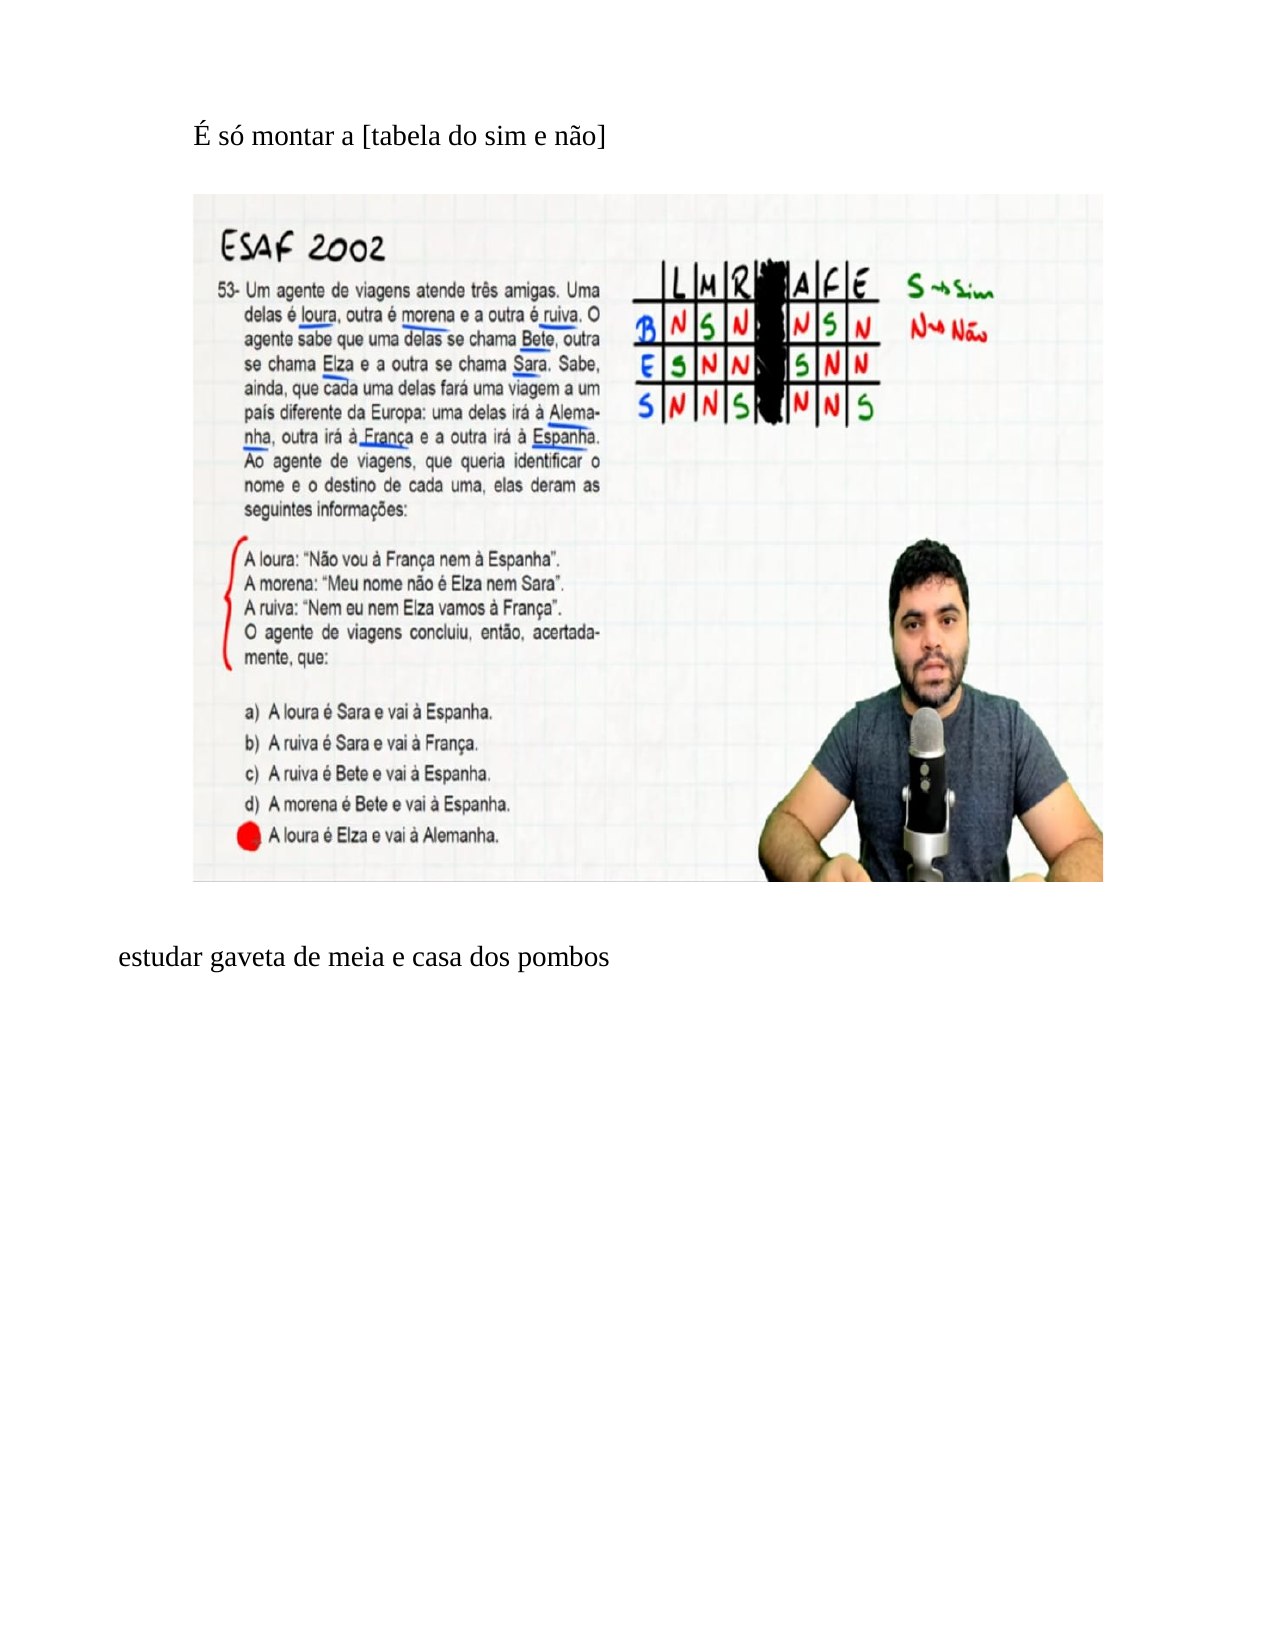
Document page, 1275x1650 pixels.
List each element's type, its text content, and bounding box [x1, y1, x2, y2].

list É só montar a [tabela do sim e não] [156, 118, 1157, 180]
picture [192, 194, 1104, 882]
text estudar gaveta de meia e casa dos pombos [118, 939, 1157, 973]
